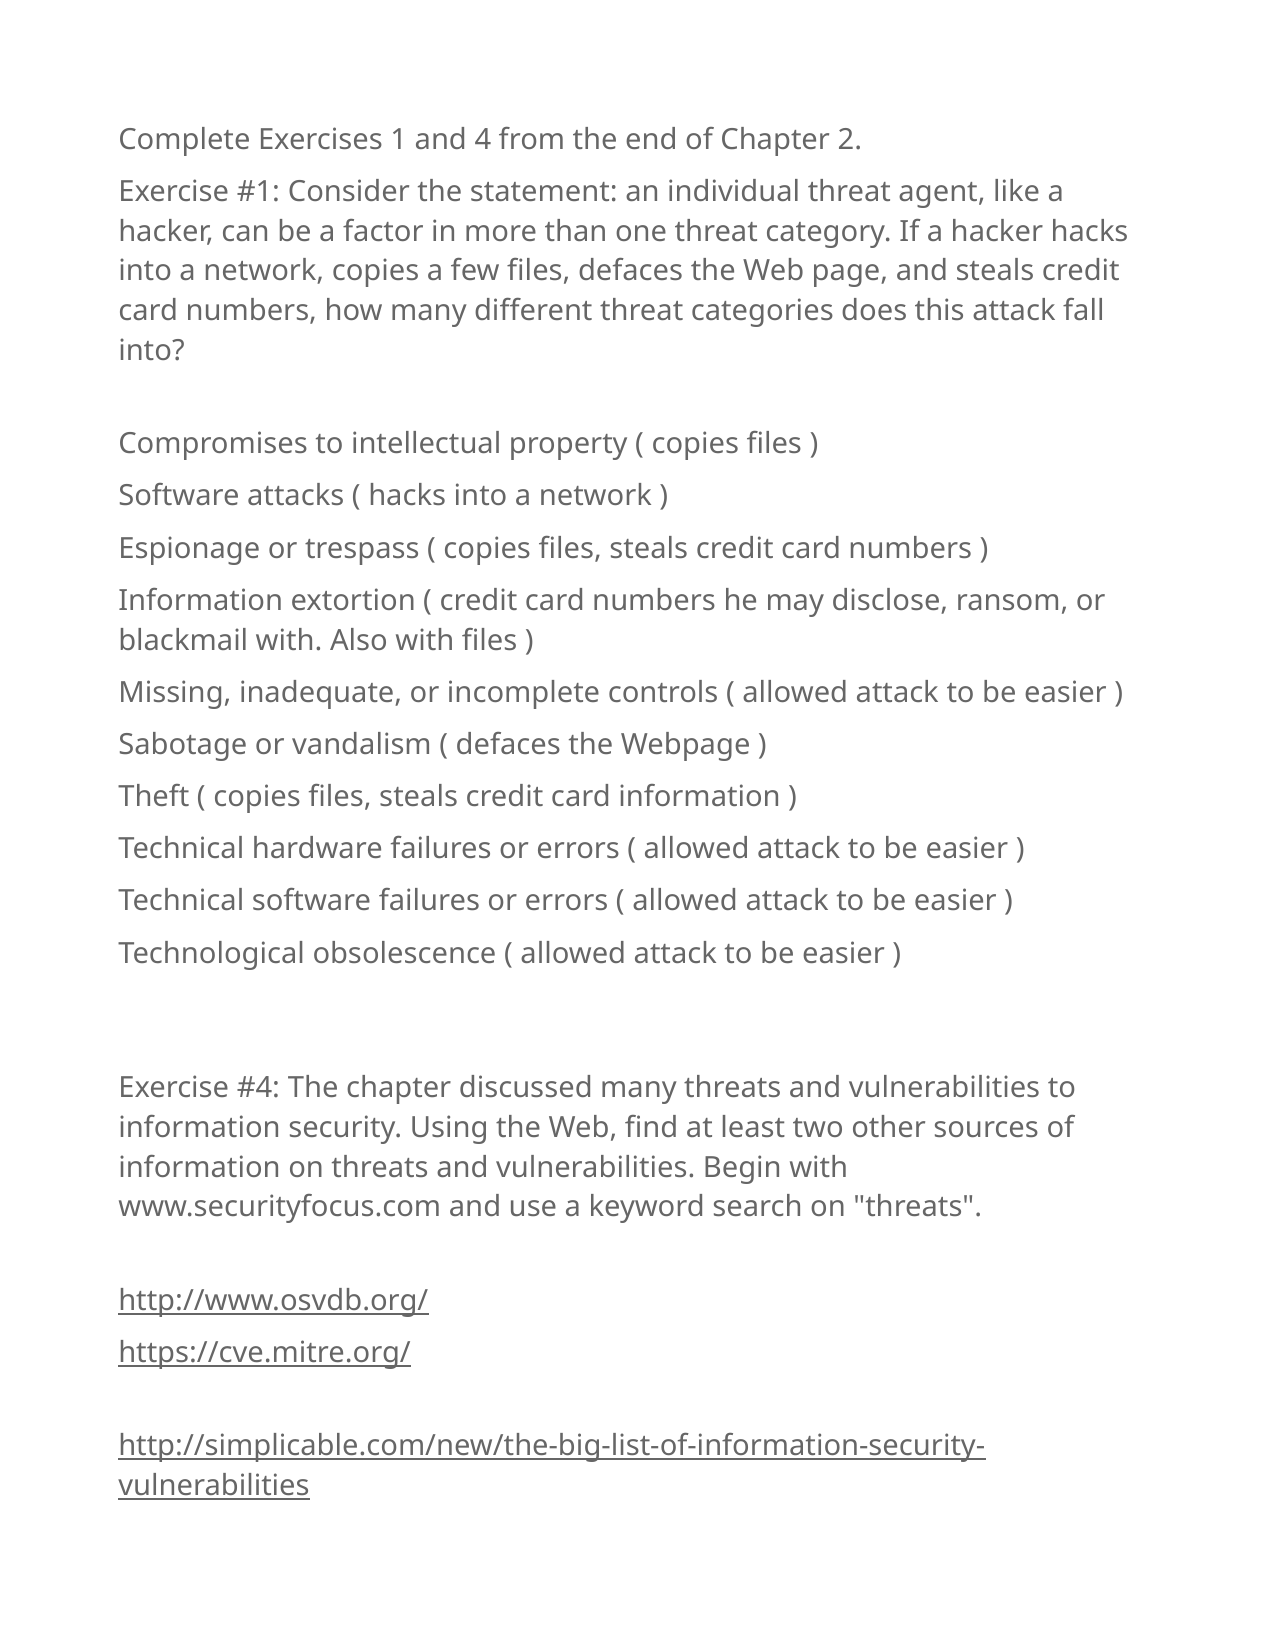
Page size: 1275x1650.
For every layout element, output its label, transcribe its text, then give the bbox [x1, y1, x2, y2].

text Technological obsolescence ( allowed attack to be easier ) [118, 932, 1157, 972]
text Compromises to intellectual property ( copies files ) [118, 422, 1157, 462]
text http://www.osvdb.org/ [118, 1279, 1157, 1319]
text Espionage or trespass ( copies files, steals credit card numbers ) [118, 527, 1157, 567]
text Missing, inadequate, or incomplete controls ( allowed attack to be easier ) [118, 671, 1157, 711]
text https://cve.mitre.org/ [118, 1331, 1157, 1371]
text http://simplicable.com/new/the-big-list-of-information-security-vulnerabilities [118, 1425, 1157, 1504]
text Software attacks ( hacks into a network ) [118, 475, 1157, 514]
text Sabotage or vandalism ( defaces the Webpage ) [118, 723, 1157, 763]
text Information extortion ( credit card numbers he may disclose, ransom, or blackmail with. Also with files ) [118, 579, 1157, 658]
text Theft ( copies files, steals credit card information ) [118, 775, 1157, 815]
text Technical software failures or errors ( allowed attack to be easier ) [118, 880, 1157, 919]
text Technical hardware failures or errors ( allowed attack to be easier ) [118, 827, 1157, 867]
text Exercise #1: Consider the statement: an individual threat agent, like a hacker, can be a factor in more than one threat category. If a hacker hacks into a network, copies a few files, defaces the Web page, and steals credit card numbers, how many different threat categories does this attack fall into? [118, 170, 1157, 369]
text Exercise #4: The chapter discussed many threats and vulnerabilities to information security. Using the Web, find at least two other sources of information on threats and vulnerabilities. Begin with www.securityfocus.com and use a keyword search on "threats". [118, 1067, 1157, 1225]
text Complete Exercises 1 and 4 from the end of Chapter 2. [118, 118, 1157, 158]
